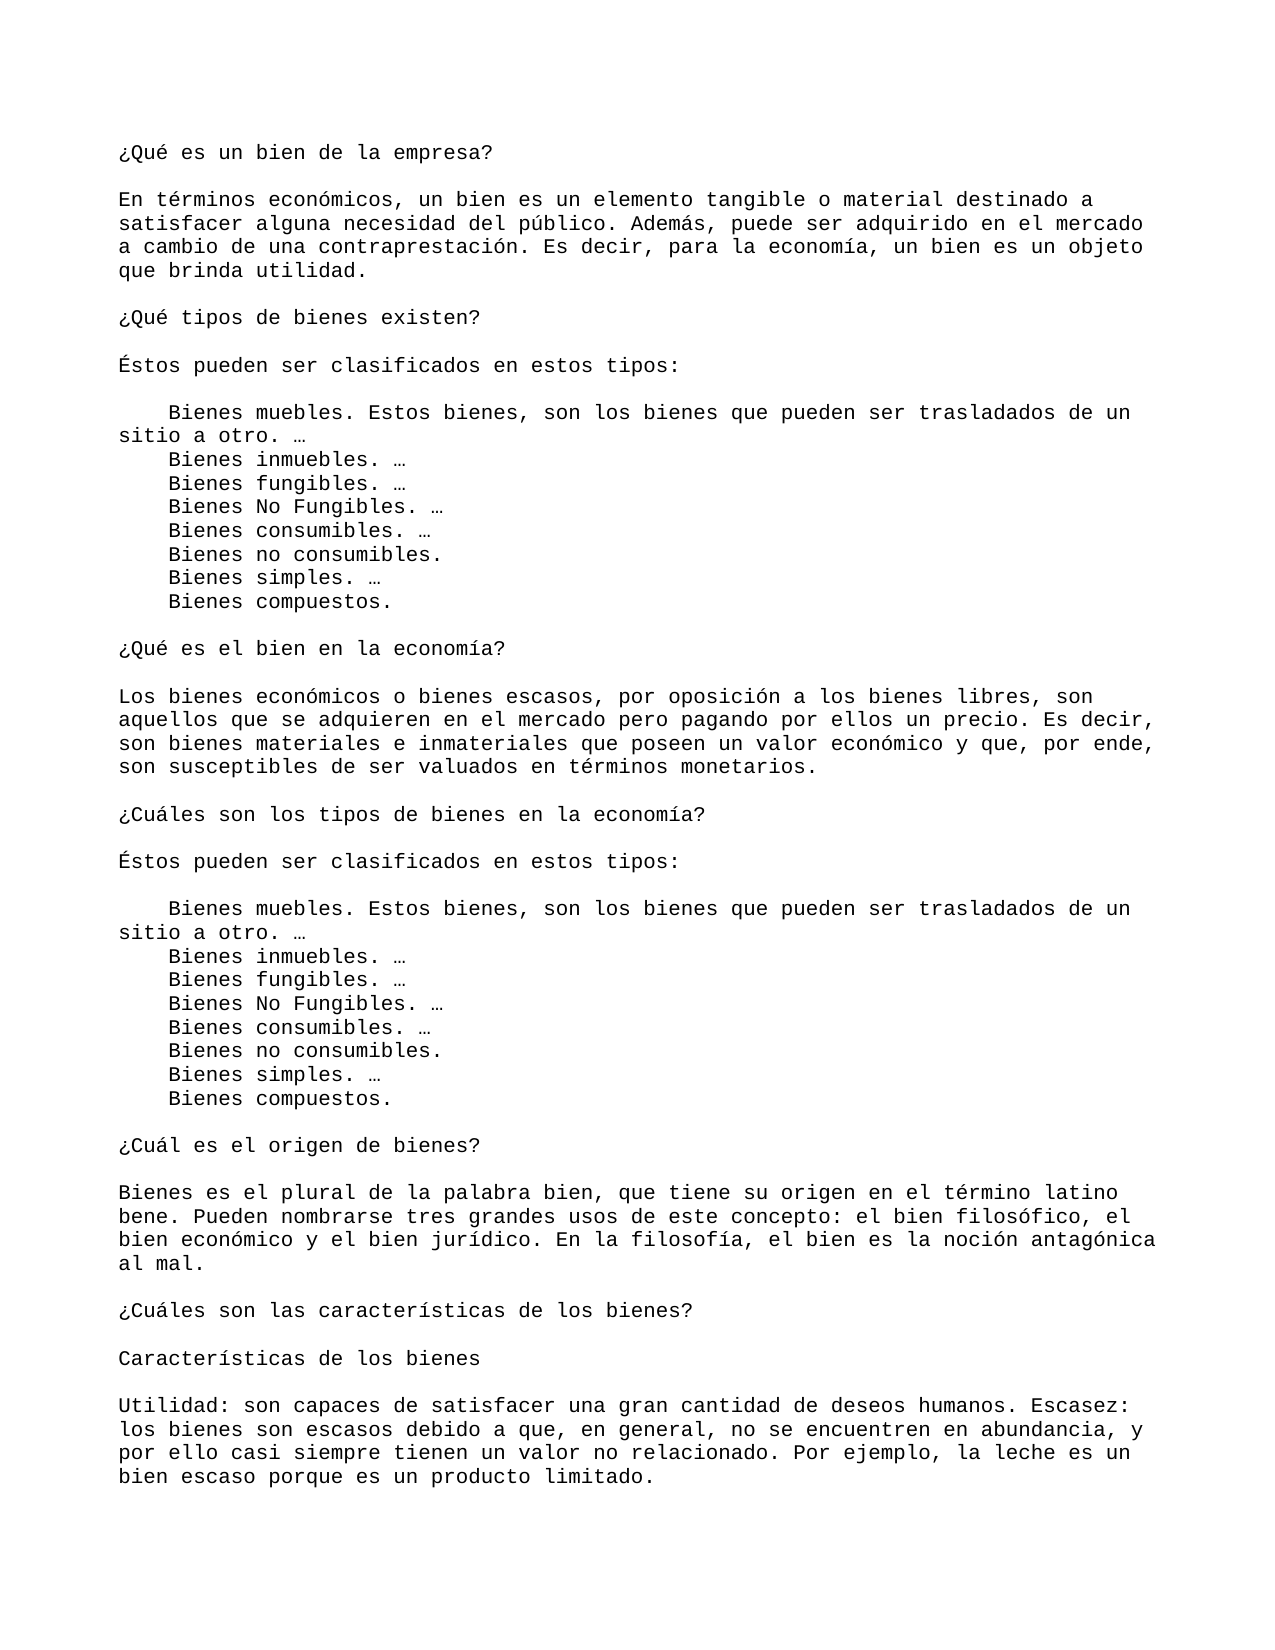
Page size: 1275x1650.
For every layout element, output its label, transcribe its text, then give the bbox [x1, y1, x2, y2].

text Bienes simples. … [118, 1064, 1157, 1088]
text Los bienes económicos o bienes escasos, por oposición a los bienes libres, son aquellos que se adquieren en el mercado pero pagando por ellos un precio. Es decir, son bienes materiales e inmateriales que poseen un valor económico y que, por ende, son susceptibles de ser valuados en términos monetarios. [118, 686, 1157, 780]
text Bienes no consumibles. [118, 1040, 1157, 1064]
text Bienes No Fungibles. … [118, 496, 1157, 520]
text Bienes fungibles. … [118, 969, 1157, 993]
text Bienes compuestos. [118, 1088, 1157, 1111]
text ¿Qué tipos de bienes existen? [118, 307, 1157, 331]
text Bienes compuestos. [118, 591, 1157, 615]
text Éstos pueden ser clasificados en estos tipos: [118, 354, 1157, 378]
text Bienes es el plural de la palabra bien, que tiene su origen en el término latino bene. Pueden nombrarse tres grandes usos de este concepto: el bien filosófico, el bien económico y el bien jurídico. En la filosofía, el bien es la noción antagónica al mal. [118, 1182, 1157, 1277]
text Bienes muebles. Estos bienes, son los bienes que pueden ser trasladados de un sitio a otro. … [118, 402, 1157, 449]
text Bienes simples. … [118, 567, 1157, 591]
text Bienes no consumibles. [118, 544, 1157, 567]
text Características de los bienes [118, 1348, 1157, 1371]
text En términos económicos, un bien es un elemento tangible o material destinado a satisfacer alguna necesidad del público. Además, puede ser adquirido en el mercado a cambio de una contraprestación. Es decir, para la economía, un bien es un objeto que brinda utilidad. [118, 189, 1157, 284]
text Bienes inmuebles. … [118, 946, 1157, 969]
text ¿Cuál es el origen de bienes? [118, 1135, 1157, 1158]
text Bienes fungibles. … [118, 473, 1157, 496]
text Bienes No Fungibles. … [118, 993, 1157, 1017]
text ¿Qué es un bien de la empresa? [118, 142, 1157, 165]
text Bienes inmuebles. … [118, 449, 1157, 473]
text Éstos pueden ser clasificados en estos tipos: [118, 851, 1157, 875]
text Bienes consumibles. … [118, 1017, 1157, 1040]
text ¿Cuáles son las características de los bienes? [118, 1300, 1157, 1324]
text ¿Qué es el bien en la economía? [118, 638, 1157, 662]
text ¿Cuáles son los tipos de bienes en la economía? [118, 804, 1157, 827]
text Utilidad: son capaces de satisfacer una gran cantidad de deseos humanos. Escasez: los bienes son escasos debido a que, en general, no se encuentren en abundancia, y por ello casi siempre tienen un valor no relacionado. Por ejemplo, la leche es un bien escaso porque es un producto limitado. [118, 1395, 1157, 1489]
text Bienes muebles. Estos bienes, son los bienes que pueden ser trasladados de un sitio a otro. … [118, 898, 1157, 946]
text Bienes consumibles. … [118, 520, 1157, 544]
